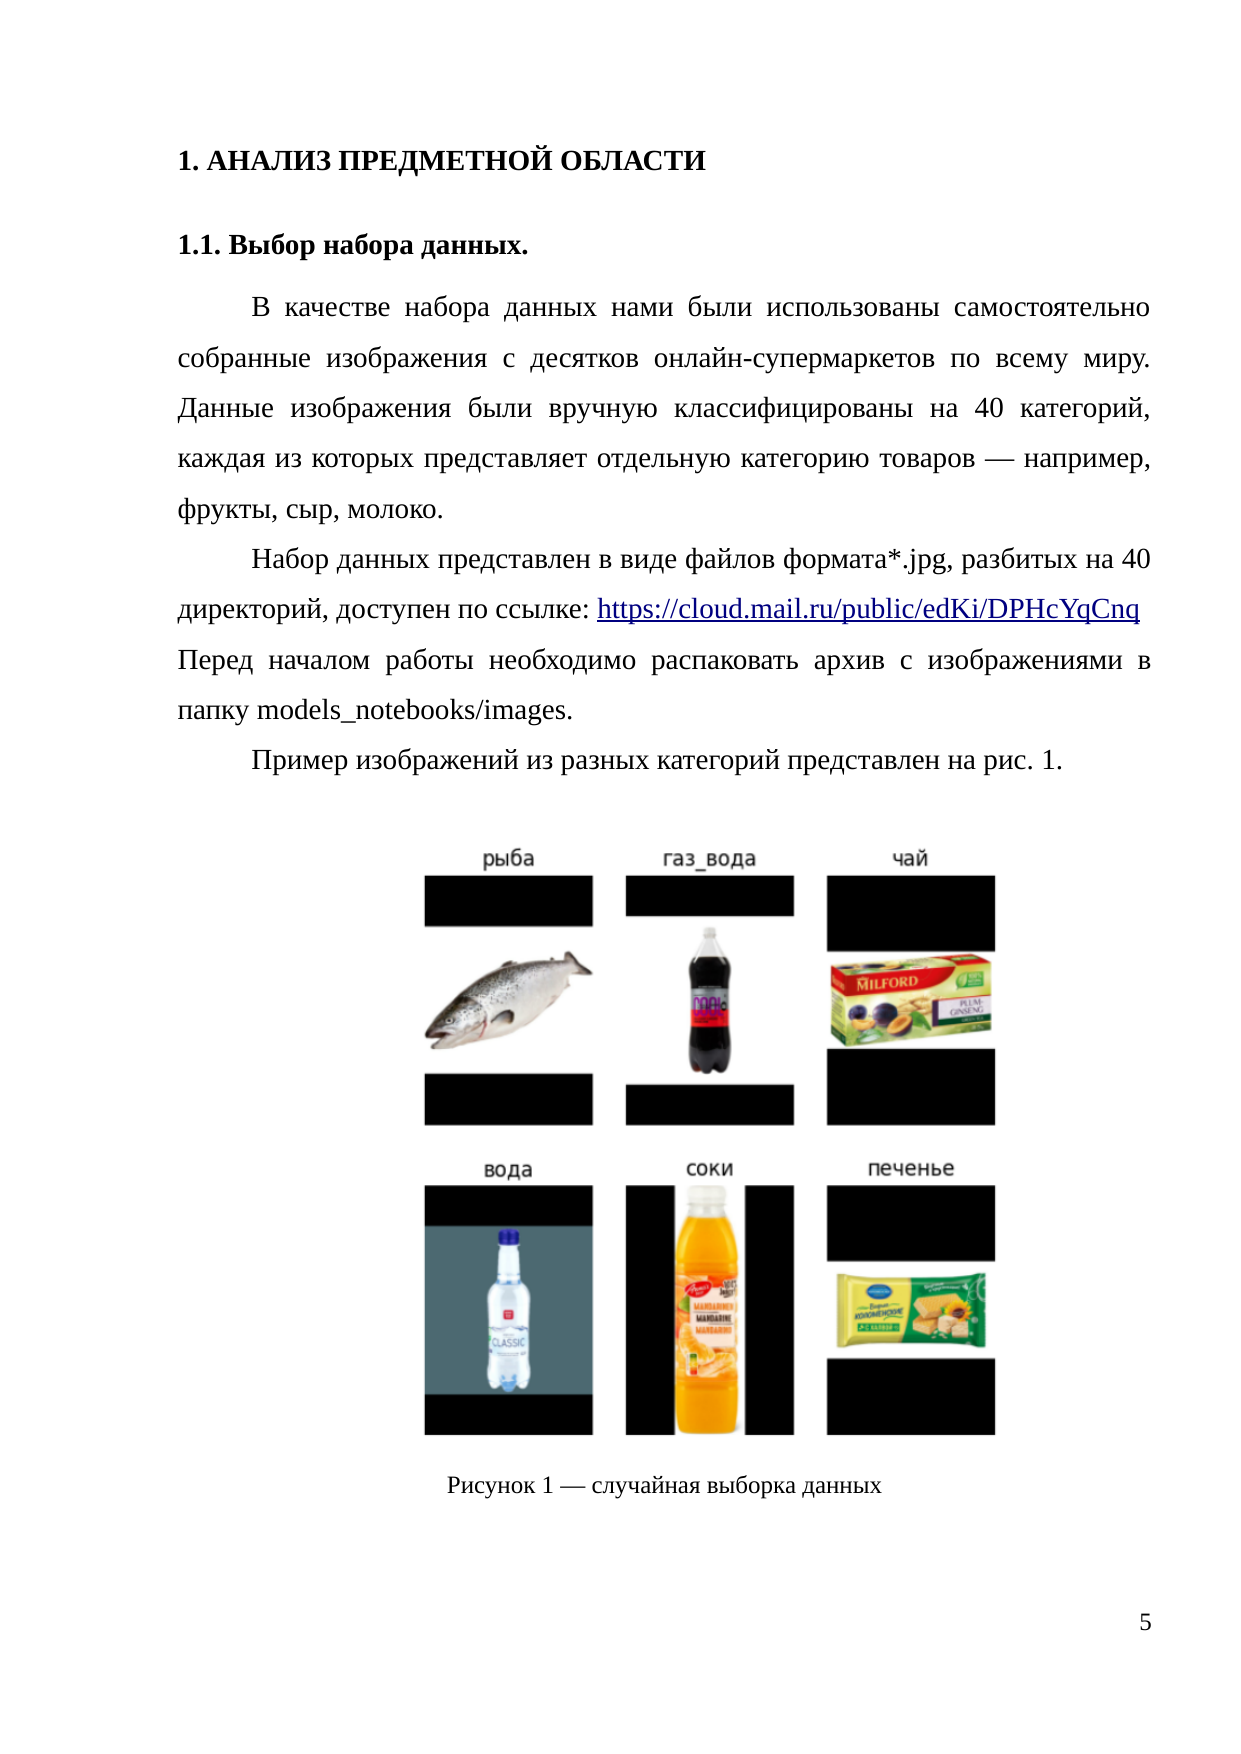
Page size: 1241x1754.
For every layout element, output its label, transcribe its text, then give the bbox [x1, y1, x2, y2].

text Пример изображений из разных категорий представлен на рис. 1. [177, 742, 1152, 776]
text Рисунок 1 — случайная выборка данных [177, 1470, 1152, 1498]
picture [399, 843, 1004, 1453]
text В качестве набора данных нами были использованы самостоятельно собранные изображения с десятков онлайн-супермаркетов по всему миру. Данные изображения были вручную классифицированы на 40 категорий, каждая из которых представляет отдельную категорию товаров — например, фрукты, сыр, молоко. [177, 289, 1152, 524]
subtitle 1. АНАЛИЗ ПРЕДМЕТНОЙ ОБЛАСТИ [177, 143, 1152, 177]
text Набор данных представлен в виде файлов формата*.jpg, разбитых на 40 директорий, доступен по ссылке: https://cloud.mail.ru/public/edKi/DPHcYqCnq [177, 541, 1152, 625]
text Перед началом работы необходимо распаковать архив с изображениями в папку models_notebooks/images. [177, 642, 1152, 726]
subtitle 1.1. Выбор набора данных. [177, 227, 1152, 260]
